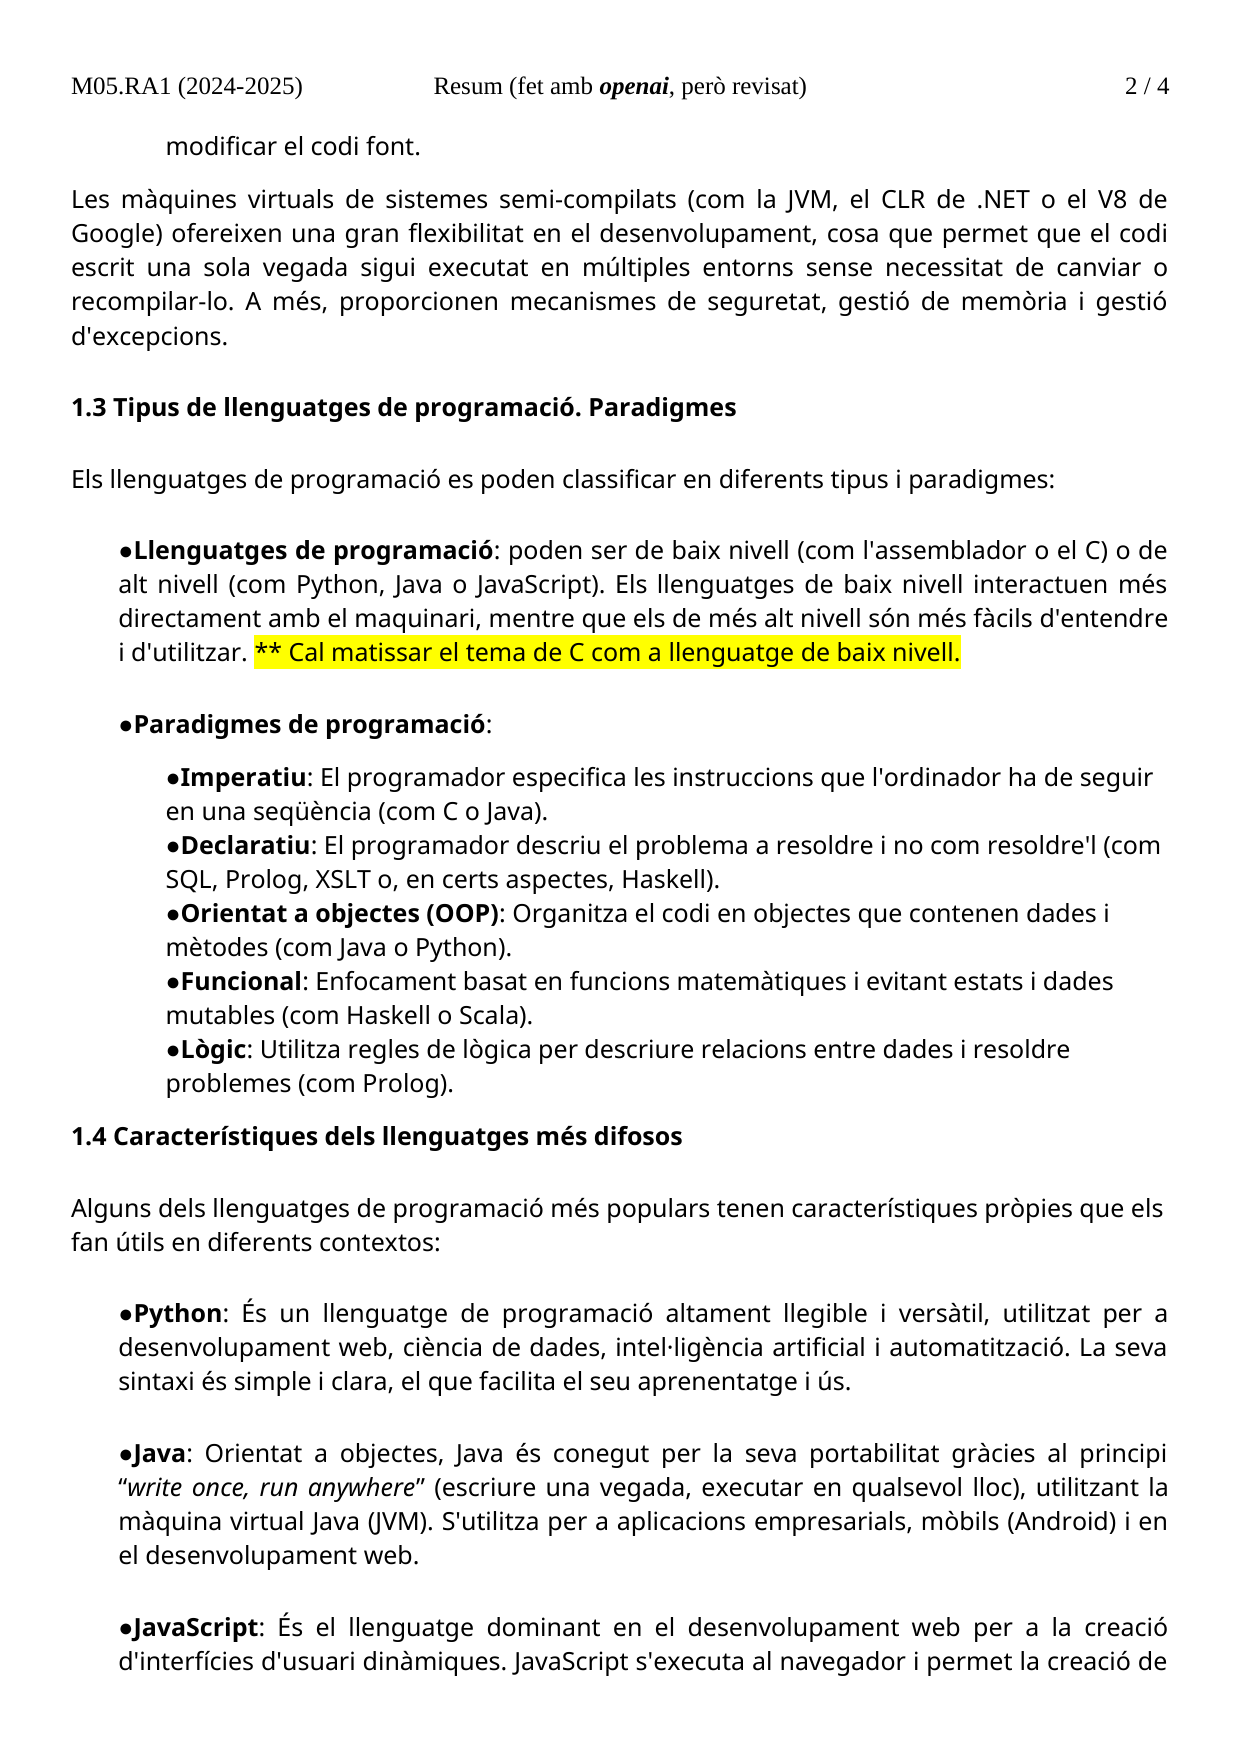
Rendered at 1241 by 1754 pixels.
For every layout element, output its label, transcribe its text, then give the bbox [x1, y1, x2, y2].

list Llenguatges de programació: poden ser de baix nivell (com l'assemblador o el C) o de alt nivell (com Python, Java o JavaScript). Els llenguatges de baix nivell interactuen més directament amb el maquinari, mentre que els de més alt nivell són més fàcils d'entendre i d'utilitzar. ** Cal matissar el tema de C com a llenguatge de baix nivell. [71, 533, 1169, 669]
list JavaScript: És el llenguatge dominant en el desenvolupament web per a la creació d'interfícies d'usuari dinàmiques. JavaScript s'executa al navegador i permet la creació de [71, 1609, 1169, 1677]
list modificar el codi font. [71, 129, 1169, 163]
text Els llenguatges de programació es poden classificar en diferents tipus i paradigmes: [71, 461, 1169, 495]
list Paradigmes de programació: [71, 707, 1169, 741]
text 1.4 Característiques dels llenguatges més difosos [71, 1119, 1169, 1153]
list Funcional: Enfocament basat en funcions matemàtiques i evitant estats i dades mutables (com Haskell o Scala). [71, 964, 1169, 1032]
list Lògic: Utilitza regles de lògica per descriure relacions entre dades i resoldre problemes (com Prolog). [71, 1032, 1169, 1100]
text Alguns dels llenguatges de programació més populars tenen característiques pròpies que els fan útils en diferents contextos: [71, 1190, 1169, 1258]
list Declaratiu: El programador descriu el problema a resoldre i no com resoldre'l (com SQL, Prolog, XSLT o, en certs aspectes, Haskell). [71, 827, 1169, 896]
list Orientat a objectes (OOP): Organitza el codi en objectes que contenen dades i mètodes (com Java o Python). [71, 896, 1169, 964]
text Les màquines virtuals de sistemes semi-compilats (com la JVM, el CLR de .NET o el V8 de Google) ofereixen una gran flexibilitat en el desenvolupament, cosa que permet que el codi escrit una sola vegada sigui executat en múltiples entorns sense necessitat de canviar o recompilar-lo. A més, proporcionen mecanismes de seguretat, gestió de memòria i gestió d'excepcions. [71, 182, 1169, 352]
list Java: Orientat a objectes, Java és conegut per la seva portabilitat gràcies al principi “write once, run anywhere” (escriure una vegada, executar en qualsevol lloc), utilitzant la màquina virtual Java (JVM). S'utilitza per a aplicacions empresarials, mòbils (Android) i en el desenvolupament web. [71, 1436, 1169, 1572]
text 1.3 Tipus de llenguatges de programació. Paradigmes [71, 390, 1169, 424]
list Python: És un llenguatge de programació altament llegible i versàtil, utilitzat per a desenvolupament web, ciència de dades, intel·ligència artificial i automatització. La seva sintaxi és simple i clara, el que facilita el seu aprenentatge i ús. [71, 1296, 1169, 1398]
list Imperatiu: El programador especifica les instruccions que l'ordinador ha de seguir en una seqüència (com C o Java). [71, 759, 1169, 827]
